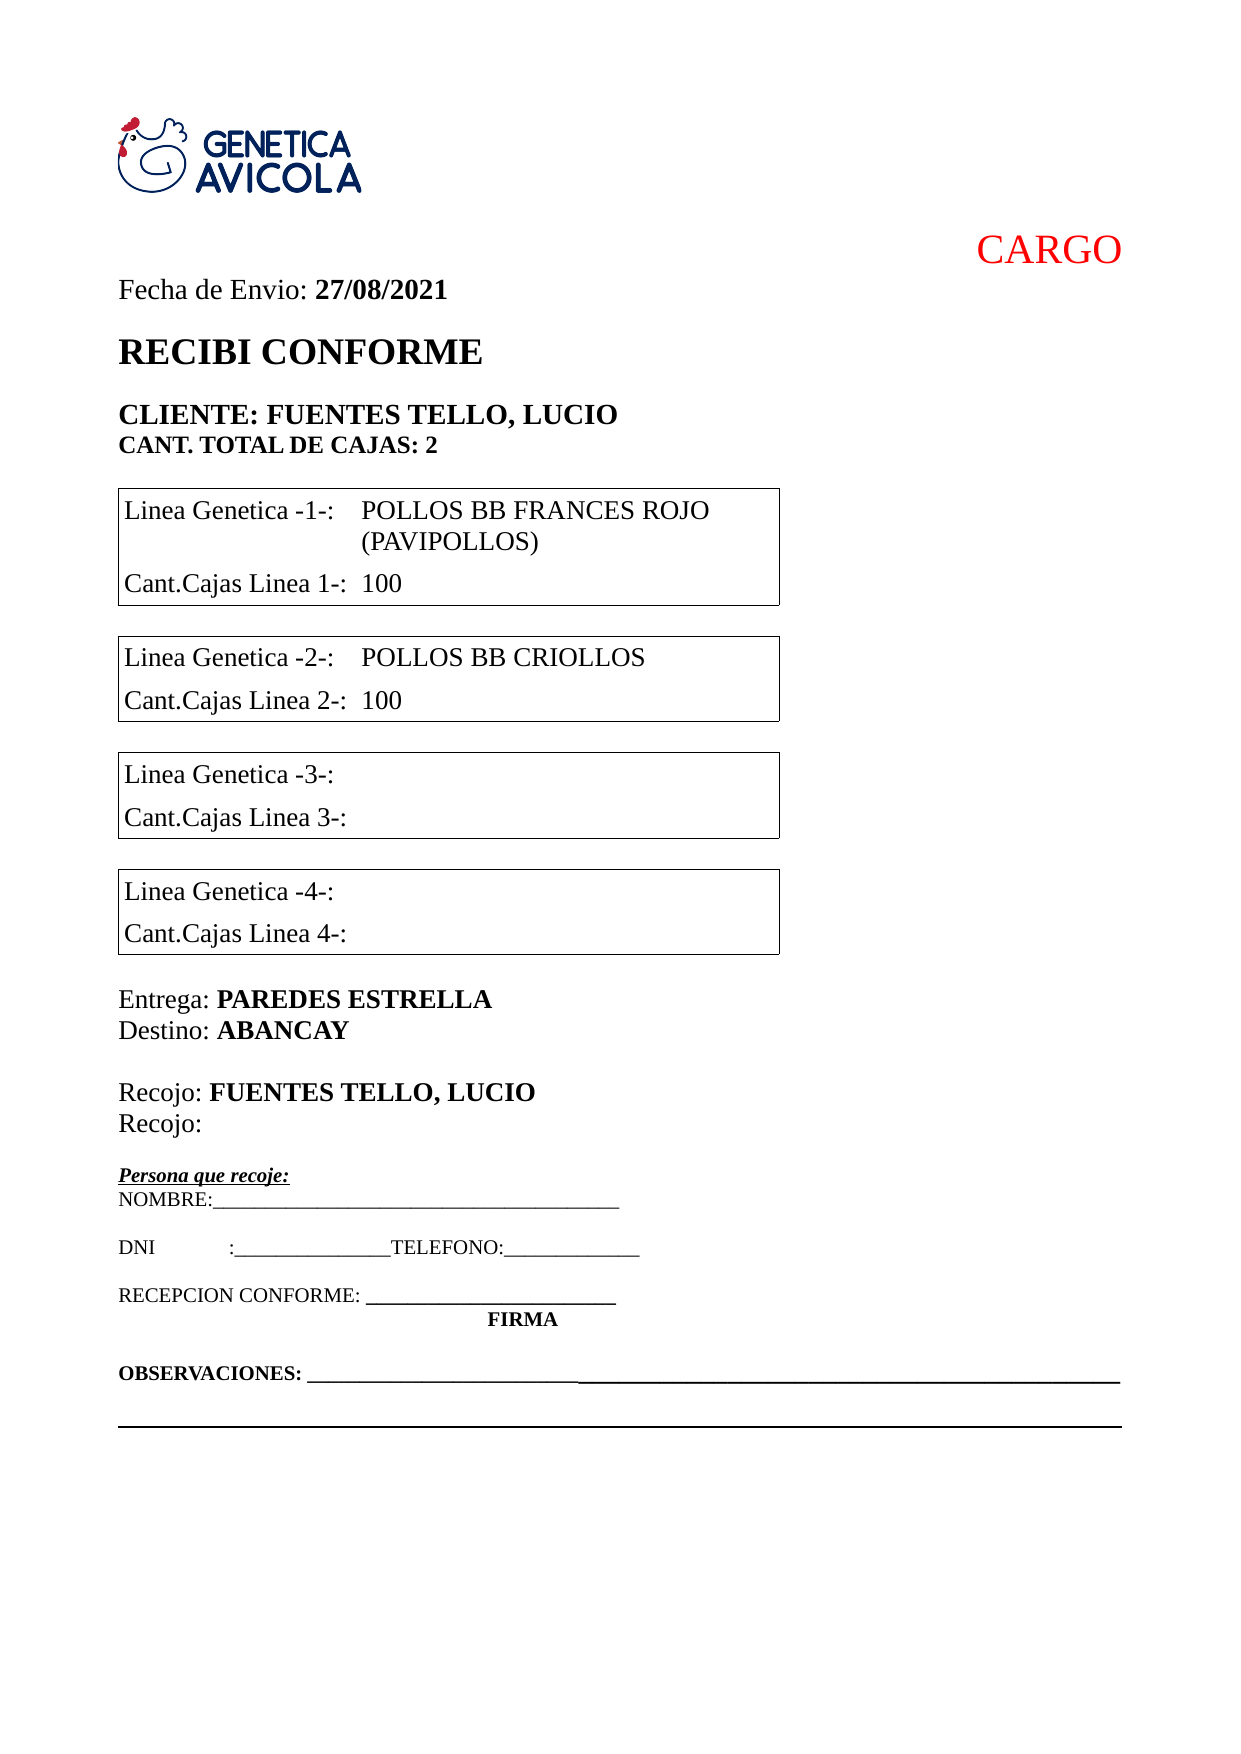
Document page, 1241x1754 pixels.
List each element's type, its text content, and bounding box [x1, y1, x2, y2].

text Recojo: [118, 1108, 1122, 1139]
table_cell [118, 839, 356, 869]
text Destino: ABANCAY [118, 1014, 1122, 1045]
text CANT. TOTAL DE CAJAS: 2 [118, 431, 1122, 459]
text RECEPCION CONFORME: ________________________ [118, 1283, 1122, 1307]
text NOMBRE:_______________________________________ [118, 1187, 1122, 1211]
table_header Linea Genetica -1-: [119, 489, 356, 562]
table_cell [356, 722, 779, 752]
table_cell Cant.Cajas Linea 3-: [119, 795, 356, 838]
text DNI :_______________TELEFONO:_____________ [118, 1235, 1122, 1259]
picture [117, 117, 362, 193]
text Fecha de Envio: 27/08/2021 [118, 272, 1122, 306]
table_cell Cant.Cajas Linea 2-: [119, 679, 356, 721]
text CLIENTE: FUENTES TELLO, LUCIO [118, 397, 1122, 431]
table_cell [118, 606, 356, 636]
table_cell Cant.Cajas Linea 4-: [119, 912, 356, 954]
table_header POLLOS BB FRANCES ROJO (PAVIPOLLOS) [356, 489, 779, 562]
table_cell Linea Genetica -3-: [119, 753, 356, 795]
text OBSERVACIONES: __________________________________________________________________ [118, 1355, 1122, 1386]
table_cell [356, 870, 779, 912]
table_cell 100 [356, 679, 779, 721]
text Recojo: FUENTES TELLO, LUCIO [118, 1076, 1122, 1108]
table_cell [356, 795, 779, 838]
table_cell POLLOS BB CRIOLLOS [356, 637, 779, 678]
text RECIBI CONFORME [118, 330, 1122, 373]
text Persona que recoje: [118, 1163, 1122, 1187]
text CARGO [118, 224, 1122, 272]
table_cell Cant.Cajas Linea 1-: [119, 562, 356, 604]
table_cell [356, 912, 779, 954]
table_cell [356, 753, 779, 795]
table_cell Linea Genetica -2-: [119, 637, 356, 678]
table_cell [356, 839, 779, 869]
table_cell [118, 722, 356, 752]
table_cell Linea Genetica -4-: [119, 870, 356, 912]
text FIRMA [118, 1307, 1122, 1331]
table_cell [356, 606, 779, 636]
table_cell 100 [356, 562, 779, 604]
text Entrega: PAREDES ESTRELLA [118, 983, 1122, 1014]
